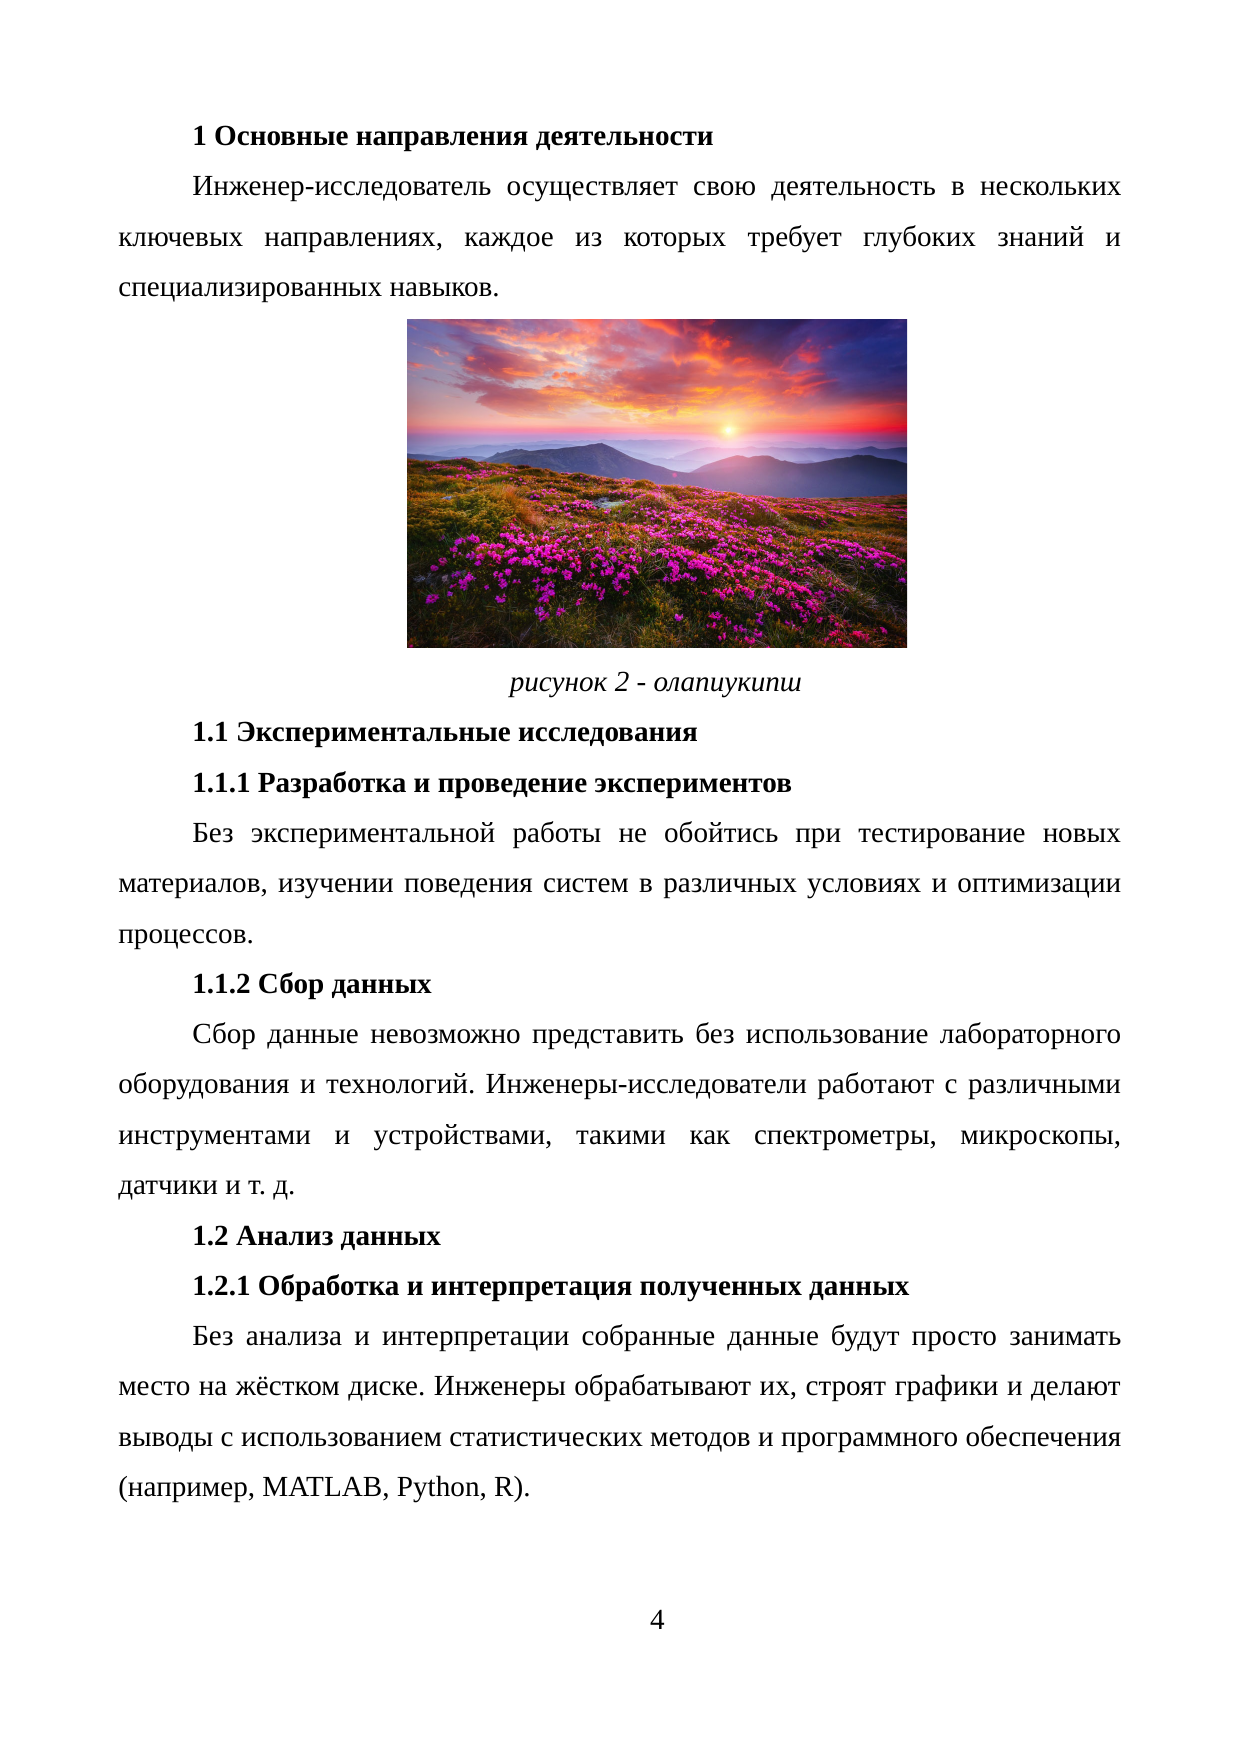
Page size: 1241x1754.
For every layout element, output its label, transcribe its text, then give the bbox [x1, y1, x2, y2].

subtitle Основные направления деятельности [118, 118, 1122, 152]
text Сбор данные невозможно представить без использование лабораторного оборудования и технологий. Инженеры-исследователи работают с различными инструментами и устройствами, такими как спектрометры, микроскопы, датчики и т. д. [118, 1016, 1122, 1201]
text рисунок 2 - олапиукипш [118, 664, 1122, 698]
subtitle Сбор данных [118, 966, 1122, 999]
text Инженер-исследователь осуществляет свою деятельность в нескольких ключевых направлениях, каждое из которых требует глубоких знаний и специализированных навыков. [118, 168, 1122, 303]
subtitle Анализ данных [118, 1218, 1122, 1251]
text Без экспериментальной работы не обойтись при тестирование новых материалов, изучении поведения систем в различных условиях и оптимизации процессов. [118, 815, 1122, 949]
picture [407, 319, 908, 648]
subtitle Экспериментальные исследования [118, 714, 1122, 748]
text Без анализа и интерпретации собранные данные будут просто занимать место на жёстком диске. Инженеры обрабатывают их, строят графики и делают выводы с использованием статистических методов и программного обеспечения (например, MATLAB, Python, R). [118, 1318, 1122, 1503]
subtitle Обработка и интерпретация полученных данных [118, 1268, 1122, 1301]
subtitle Разработка и проведение экспериментов [118, 765, 1122, 798]
